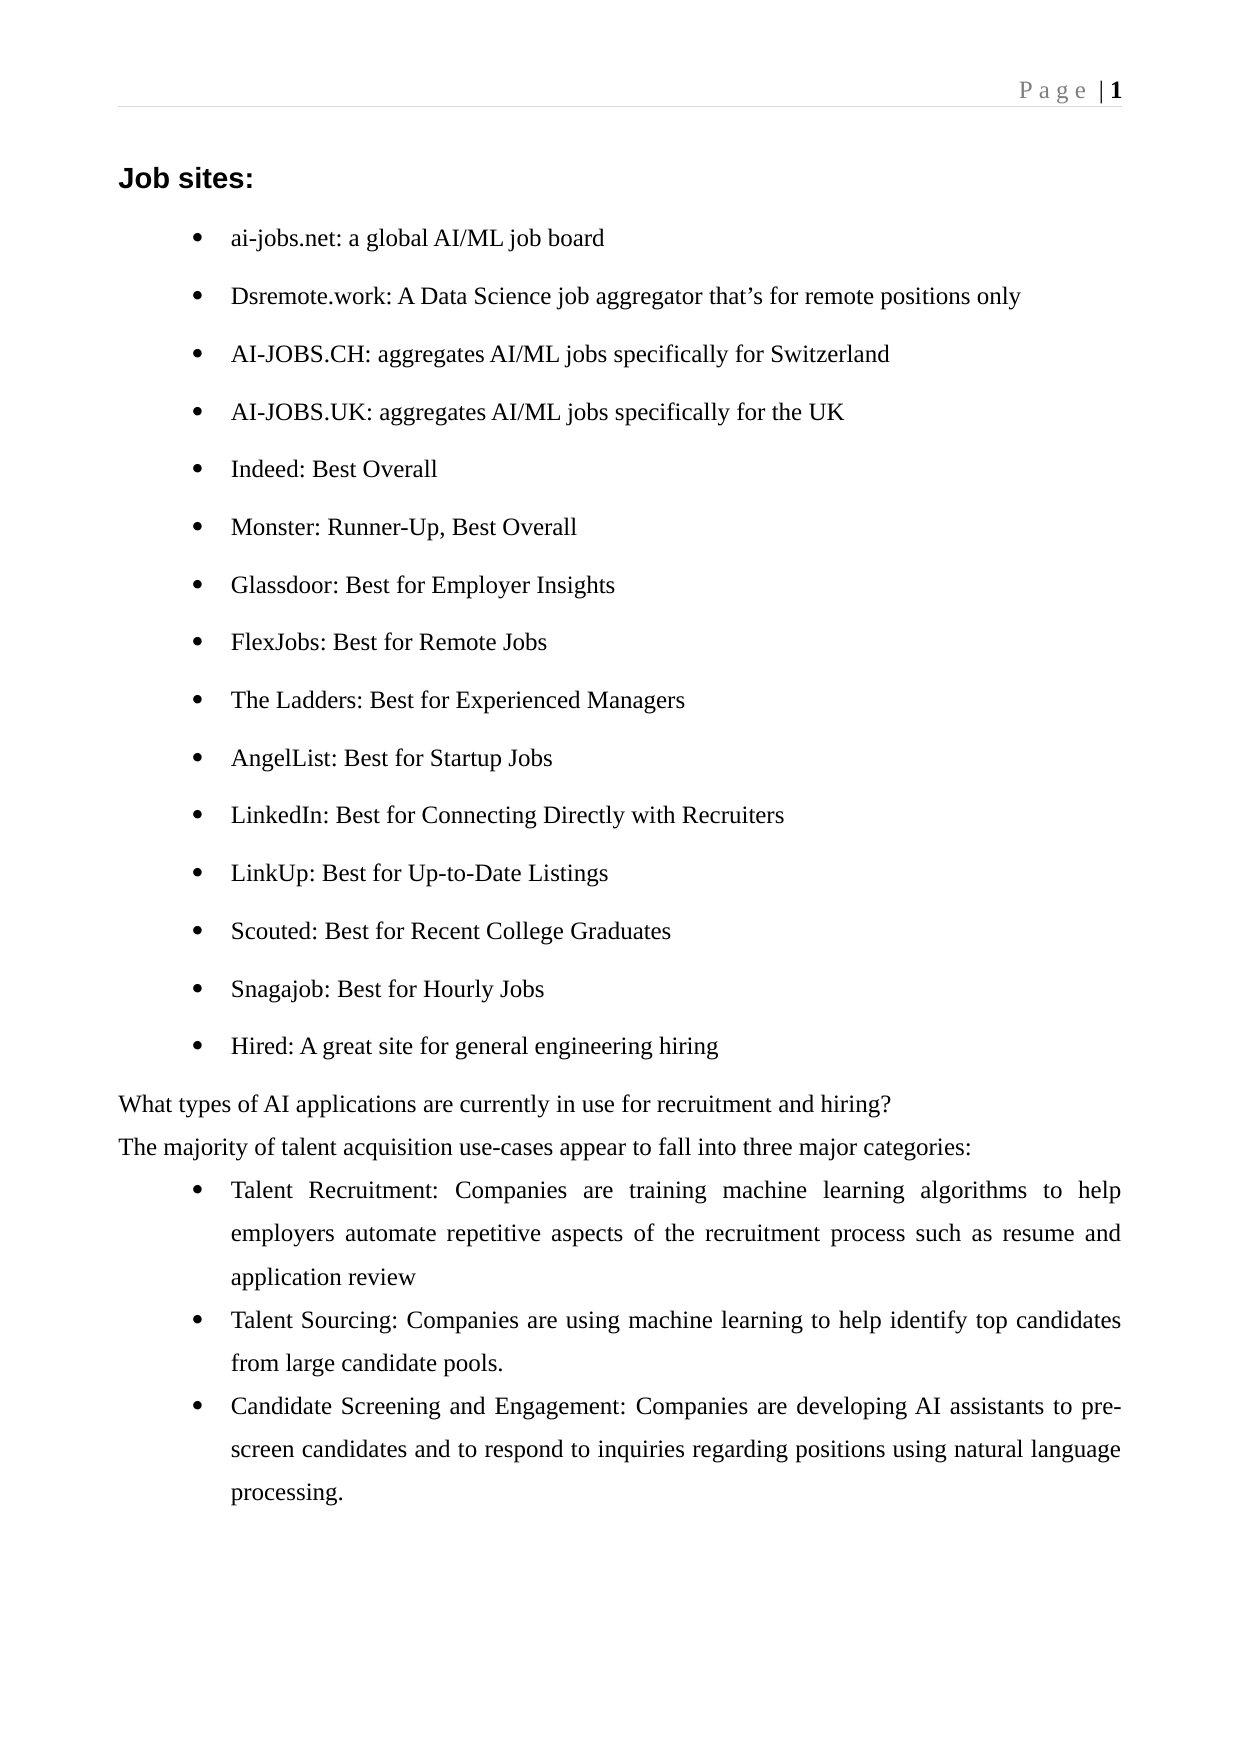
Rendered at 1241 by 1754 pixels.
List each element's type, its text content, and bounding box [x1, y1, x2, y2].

list Candidate Screening and Engagement: Companies are developing AI assistants to pre-screen candidates and to respond to inquiries regarding positions using natural language processing. [193, 1391, 1122, 1506]
list Scouted: Best for Recent College Graduates [193, 916, 1122, 945]
list Talent Sourcing: Companies are using machine learning to help identify top candidates from large candidate pools. [193, 1305, 1122, 1377]
text What types of AI applications are currently in use for recruitment and hiring? [118, 1089, 1122, 1118]
list LinkUp: Best for Up-to-Date Listings [193, 858, 1122, 887]
list Snagajob: Best for Hourly Jobs [193, 974, 1122, 1002]
list Glassdoor: Best for Employer Insights [193, 570, 1122, 598]
list Talent Recruitment: Companies are training machine learning algorithms to help employers automate repetitive aspects of the recruitment process such as resume and application review [193, 1175, 1122, 1290]
list AI-JOBS.CH: aggregates AI/ML jobs specifically for Switzerland [193, 339, 1122, 368]
list FlexJobs: Best for Remote Jobs [193, 627, 1122, 656]
list LinkedIn: Best for Connecting Directly with Recruiters [193, 801, 1122, 829]
list ai-jobs.net: a global AI/ML job board [193, 223, 1122, 252]
list AI-JOBS.UK: aggregates AI/ML jobs specifically for the UK [193, 397, 1122, 425]
list Dsremote.work: A Data Science job aggregator that’s for remote positions only [193, 281, 1122, 310]
subtitle Job sites: [118, 161, 1122, 194]
text The majority of talent acquisition use-cases appear to fall into three major categories: [118, 1132, 1122, 1161]
list Monster: Runner-Up, Best Overall [193, 512, 1122, 541]
list Indeed: Best Overall [193, 454, 1122, 483]
list Hired: A great site for general engineering hiring [193, 1031, 1122, 1060]
list AngelList: Best for Startup Jobs [193, 743, 1122, 772]
list The Ladders: Best for Experienced Managers [193, 685, 1122, 714]
